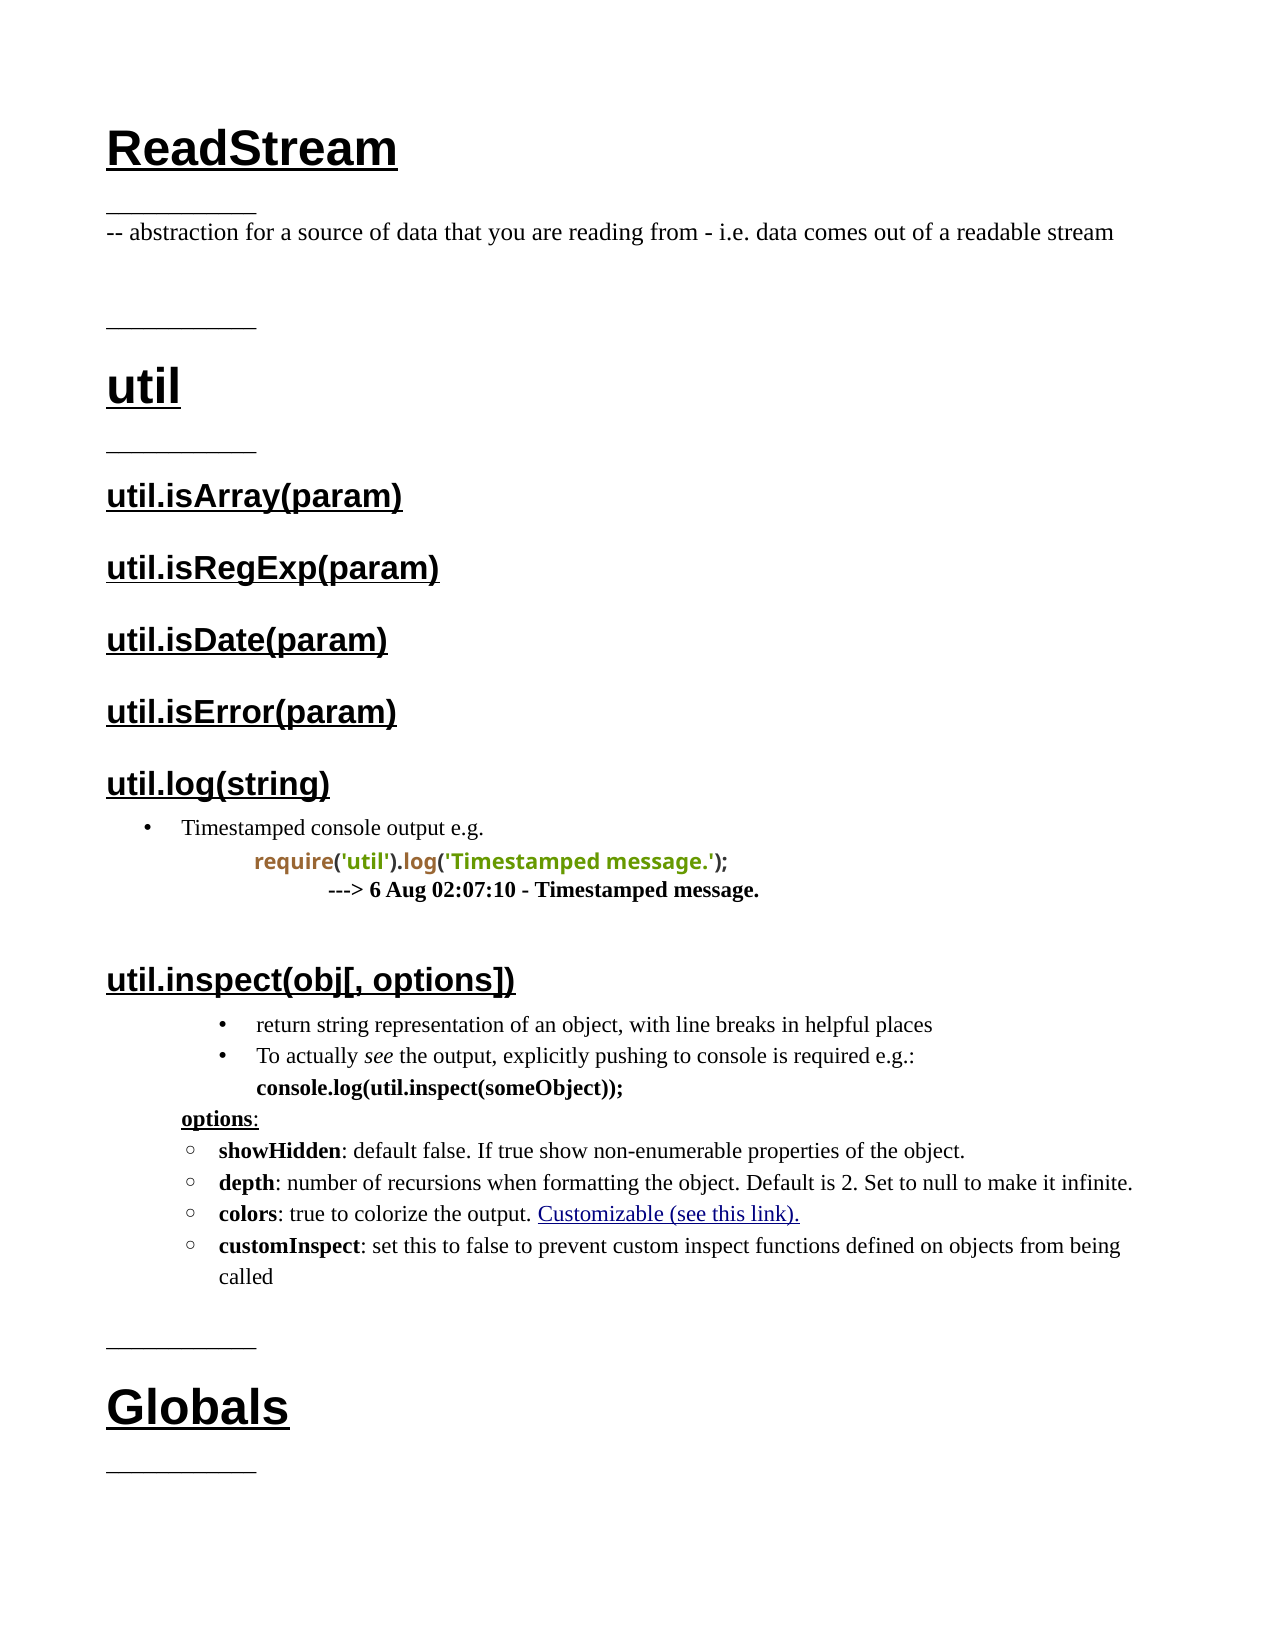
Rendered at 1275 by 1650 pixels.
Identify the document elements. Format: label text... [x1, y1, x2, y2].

list customInspect: set this to false to prevent custom inspect functions defined on objects from being called [181, 1232, 1158, 1289]
subtitle util.log(string) [106, 763, 1158, 802]
subtitle util.isRegExp(param) [106, 548, 1158, 587]
text ____________ [106, 188, 1158, 217]
subtitle util.inspect(obj[, options]) [106, 960, 1158, 998]
subtitle util [106, 357, 1158, 414]
text -- abstraction for a source of data that you are reading from - i.e. data comes out of a readable stream [106, 217, 1158, 246]
list Timestamped console output e.g. [144, 814, 1158, 841]
subtitle Globals [106, 1377, 1158, 1435]
subtitle ReadStream [106, 118, 1158, 176]
list return string representation of an object, with line breaks in helpful places [219, 1011, 1158, 1037]
text ---> 6 Aug 02:07:10 - Timestamped message. [106, 876, 1158, 902]
list depth: number of recursions when formatting the object. Default is 2. Set to null to make it infinite. [181, 1168, 1158, 1195]
list colors: true to colorize the output. Customizable (see this link). [181, 1200, 1158, 1226]
text ____________ [106, 303, 1158, 332]
list To actually see the output, explicitly pushing to console is required e.g.: console.log(util.inspect(someObject)); [219, 1042, 1158, 1100]
subtitle util.isDate(param) [106, 620, 1158, 658]
text require('util').log('Timestamped message.'); [106, 846, 1158, 876]
subtitle util.isArray(param) [106, 476, 1158, 515]
subtitle util.isError(param) [106, 692, 1158, 730]
text ____________ [106, 427, 1158, 456]
text ____________ [106, 1447, 1158, 1476]
list showHidden: default false. If true show non-enumerable properties of the object. [181, 1137, 1158, 1163]
list options: [144, 1105, 1158, 1132]
text ____________ [106, 1323, 1158, 1352]
